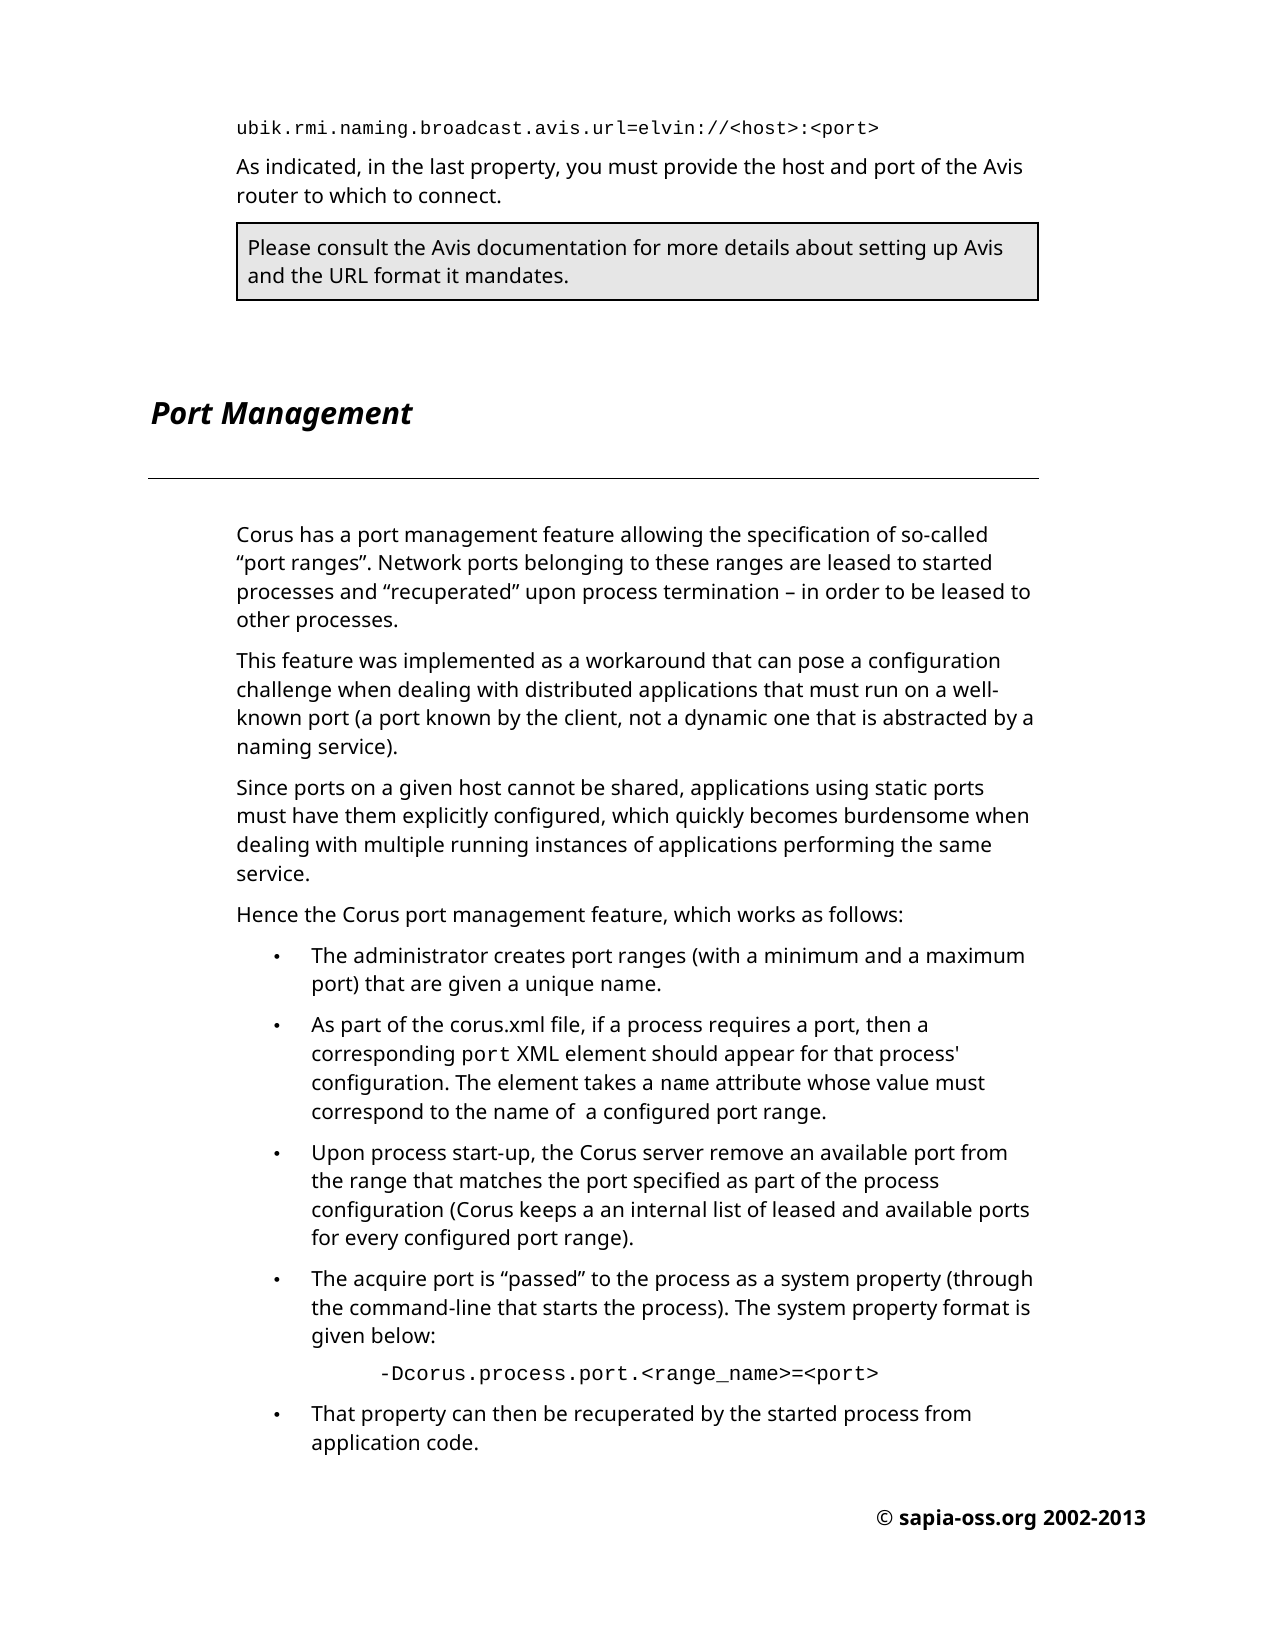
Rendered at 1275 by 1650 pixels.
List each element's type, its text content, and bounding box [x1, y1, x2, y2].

text Please consult the Avis documentation for more details about setting up Avis and the URL format it mandates. [238, 224, 1037, 299]
list Upon process start-up, the Corus server remove an available port from the range that matches the port specified as part of the process configuration (Corus keeps a an internal list of leased and available ports for every configured port range). [274, 1138, 1039, 1252]
text Corus has a port management feature allowing the specification of so-called “port ranges”. Network ports belonging to these ranges are leased to started processes and “recuperated” upon process termination – in order to be leased to other processes. [236, 519, 1039, 634]
text Since ports on a given host cannot be shared, applications using static ports must have them explicitly configured, which quickly becomes burdensome when dealing with multiple running instances of applications performing the same service. [236, 773, 1039, 887]
text Hence the Corus port management feature, which works as follows: [236, 899, 1039, 928]
text As indicated, in the last property, you must provide the host and port of the Avis router to which to connect. [236, 152, 1039, 209]
text -Dcorus.process.port.<range_name>=<port> [378, 1362, 1039, 1386]
list The acquire port is “passed” to the process as a system property (through the command-line that starts the process). The system property format is given below: [274, 1264, 1039, 1350]
list As part of the corus.xml file, if a process requires a port, then a corresponding port XML element should appear for that process' configuration. The element takes a name attribute whose value must correspond to the name of a configured port range. [274, 1010, 1039, 1125]
text This feature was implemented as a workaround that can pose a configuration challenge when dealing with distributed applications that must run on a well-known port (a port known by the client, not a dynamic one that is abstracted by a naming service). [236, 646, 1039, 760]
text ubik.rmi.naming.broadcast.avis.url=elvin://<host>:<port> [236, 118, 1039, 139]
list The administrator creates port ranges (with a minimum and a maximum port) that are given a unique name. [274, 941, 1039, 998]
list That property can then be recuperated by the started process from application code. [274, 1399, 1039, 1456]
subtitle Port Management [148, 389, 1039, 478]
